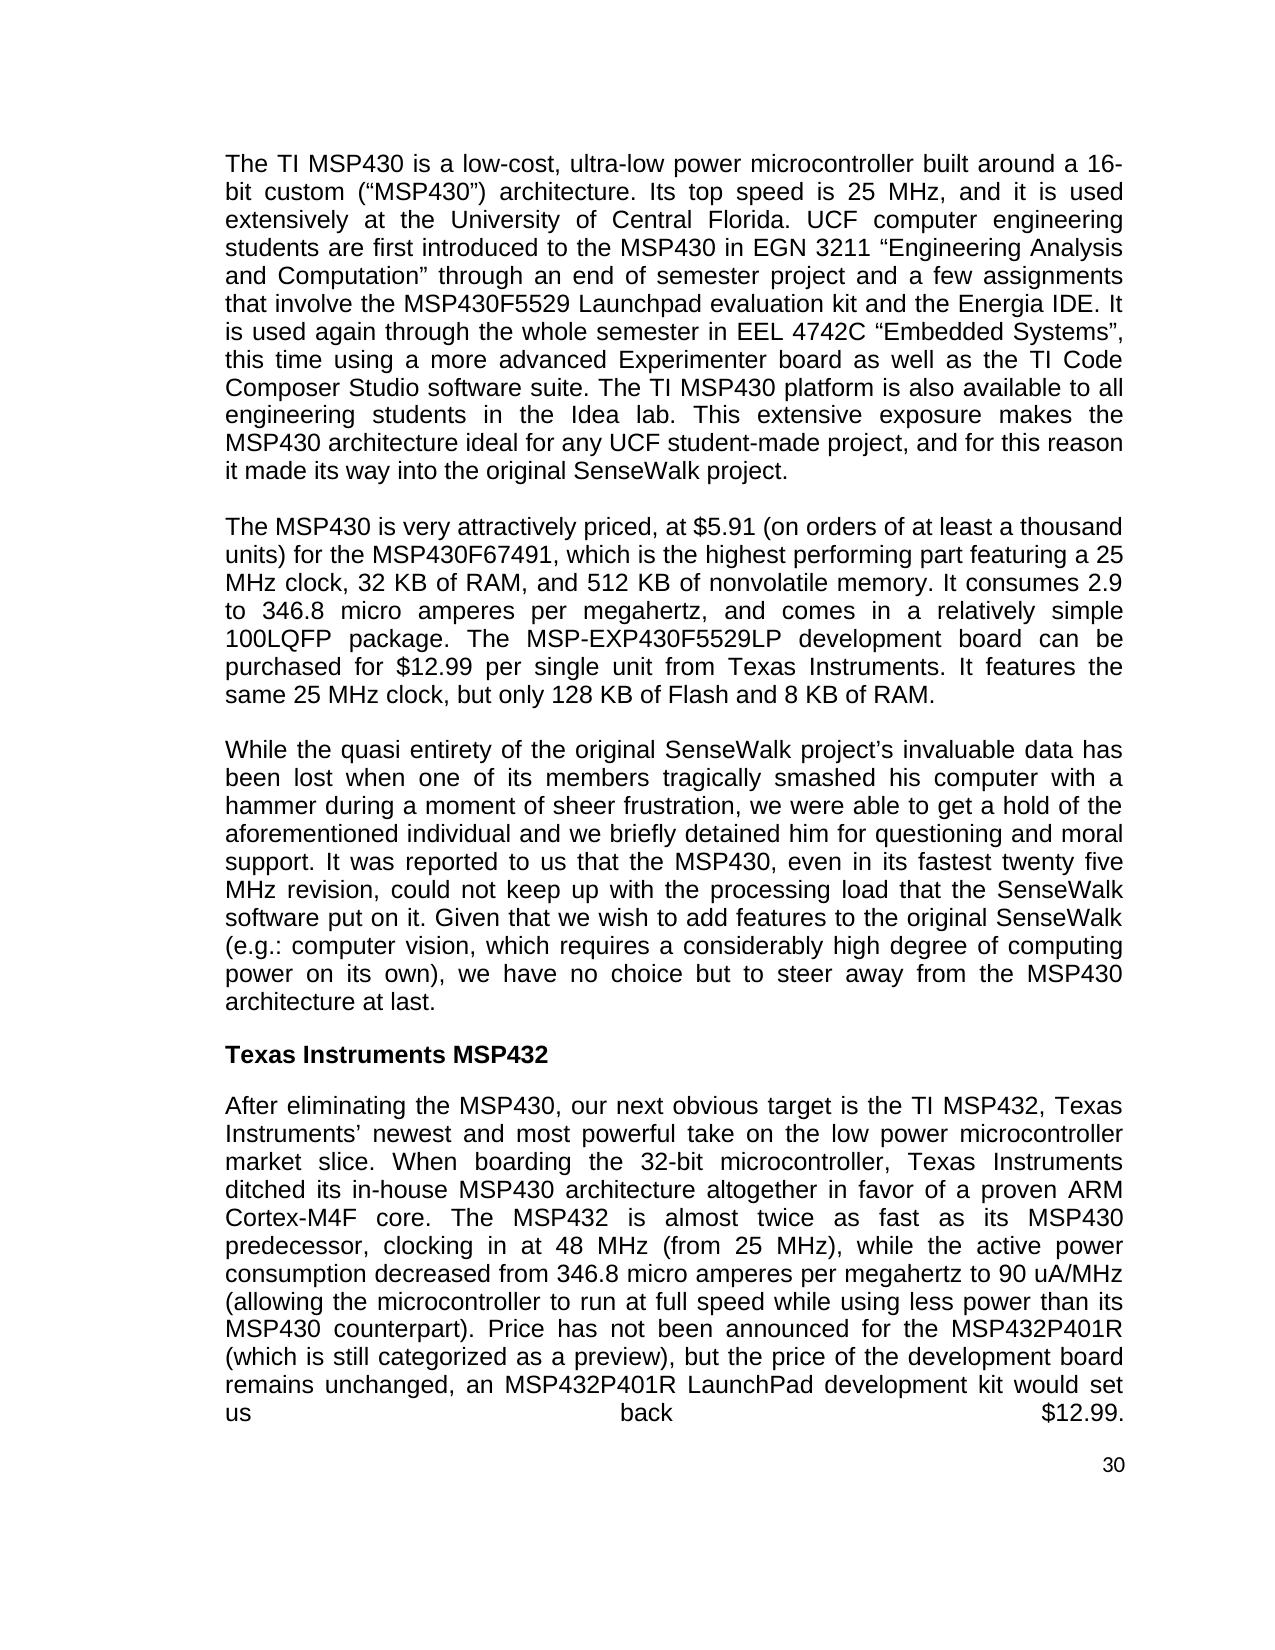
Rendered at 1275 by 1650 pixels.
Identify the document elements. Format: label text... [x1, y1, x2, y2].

text While the quasi entirety of the original SenseWalk project’s invaluable data has been lost when one of its members tragically smashed his computer with a hammer during a moment of sheer frustration, we were able to get a hold of the aforementioned individual and we briefly detained him for questioning and moral support. It was reported to us that the MSP430, even in its fastest twenty five MHz revision, could not keep up with the processing load that the SenseWalk software put on it. Given that we wish to add features to the original SenseWalk (e.g.: computer vision, which requires a considerably high degree of computing power on its own), we have no choice but to steer away from the MSP430 architecture at last. [225, 708, 1125, 1015]
text After eliminating the MSP430, our next obvious target is the TI MSP432, Texas Instruments’ newest and most powerful take on the low power microcontroller market slice. When boarding the 32-bit microcontroller, Texas Instruments ditched its in-house MSP430 architecture altogether in favor of a proven ARM Cortex-M4F core. The MSP432 is almost twice as fast as its MSP430 predecessor, clocking in at 48 MHz (from 25 MHz), while the active power consumption decreased from 346.8 micro amperes per megahertz to 90 uA/MHz (allowing the microcontroller to run at full speed while using less power than its MSP430 counterpart). Price has not been announced for the MSP432P401R (which is still categorized as a preview), but the price of the development board remains unchanged, an MSP432P401R LaunchPad development kit would set us back $12.99. [225, 1092, 1125, 1455]
text The TI MSP430 is a low-cost, ultra-low power microcontroller built around a 16-bit custom (“MSP430”) architecture. Its top speed is 25 MHz, and it is used extensively at the University of Central Florida. UCF computer engineering students are first introduced to the MSP430 in EGN 3211 “Engineering Analysis and Computation” through an end of semester project and a few assignments that involve the MSP430F5529 Launchpad evaluation kit and the Energia IDE. It is used again through the whole semester in EEL 4742C “Embedded Systems”, this time using a more advanced Experimenter board as well as the TI Code Composer Studio software suite. The TI MSP430 platform is also available to all engineering students in the Idea lab. This extensive exposure makes the MSP430 architecture ideal for any UCF student-made project, and for this reason it made its way into the original SenseWalk project. [225, 150, 1125, 485]
text The MSP430 is very attractively priced, at $5.91 (on orders of at least a thousand units) for the MSP430F67491, which is the highest performing part featuring a 25 MHz clock, 32 KB of RAM, and 512 KB of nonvolatile memory. It consumes 2.9 to 346.8 micro amperes per megahertz, and comes in a relatively simple 100LQFP package. The MSP-EXP430F5529LP development board can be purchased for $12.99 per single unit from Texas Instruments. It features the same 25 MHz clock, but only 128 KB of Flash and 8 KB of RAM. [225, 485, 1125, 708]
text Texas Instruments MSP432 [225, 1041, 1125, 1092]
